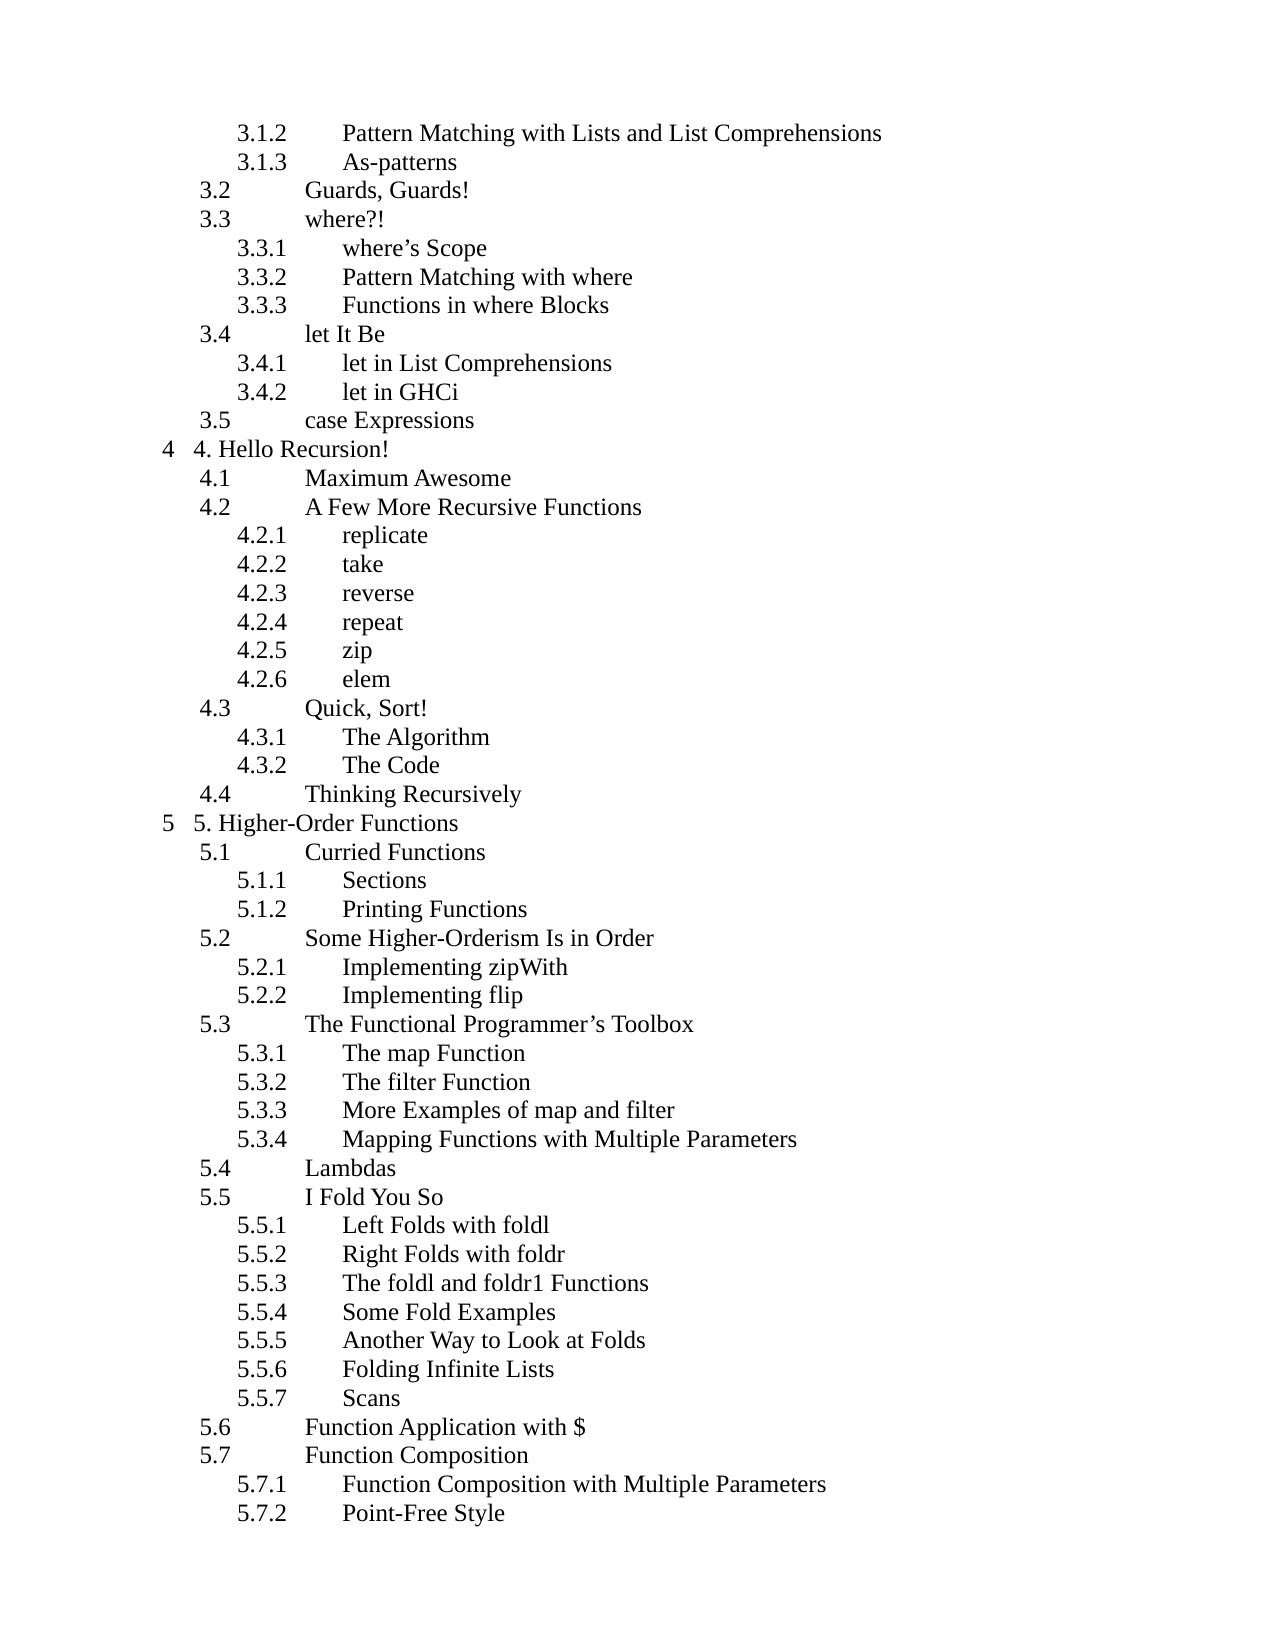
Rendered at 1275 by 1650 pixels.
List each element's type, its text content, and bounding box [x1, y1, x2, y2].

list The Algorithm [231, 722, 1157, 751]
list Pattern Matching with Lists and List Comprehensions [231, 118, 1157, 147]
list repeat [231, 607, 1157, 636]
list Function Application with $ [193, 1412, 1157, 1441]
list Implementing flip [231, 981, 1157, 1009]
list Scans [231, 1383, 1157, 1412]
list Left Folds with foldl [231, 1211, 1157, 1239]
list Right Folds with foldr [231, 1239, 1157, 1268]
list let in List Comprehensions [231, 348, 1157, 377]
list zip [231, 636, 1157, 664]
list reverse [231, 578, 1157, 607]
list Lambdas [193, 1153, 1157, 1182]
list Implementing zipWith [231, 952, 1157, 981]
list Maximum Awesome [193, 463, 1157, 492]
list Sections [231, 866, 1157, 894]
list Some Fold Examples [231, 1297, 1157, 1326]
list Pattern Matching with where [231, 262, 1157, 291]
list More Examples of map and filter [231, 1096, 1157, 1124]
list case Expressions [193, 406, 1157, 434]
list Function Composition [193, 1441, 1157, 1469]
list I Fold You So [193, 1182, 1157, 1211]
list The foldl and foldr1 Functions [231, 1268, 1157, 1297]
list 5. Higher-Order Functions [156, 808, 1157, 837]
list Quick, Sort! [193, 693, 1157, 722]
list elem [231, 664, 1157, 693]
list Functions in where Blocks [231, 291, 1157, 319]
list Guards, Guards! [193, 176, 1157, 204]
list take [231, 549, 1157, 578]
list Folding Infinite Lists [231, 1354, 1157, 1383]
list Mapping Functions with Multiple Parameters [231, 1124, 1157, 1153]
list Point-Free Style [231, 1498, 1157, 1527]
list let in GHCi [231, 377, 1157, 406]
list where’s Scope [231, 233, 1157, 262]
list The Code [231, 751, 1157, 779]
list As-patterns [231, 147, 1157, 176]
list Function Composition with Multiple Parameters [231, 1469, 1157, 1498]
list where?! [193, 204, 1157, 233]
list The Functional Programmer’s Toolbox [193, 1009, 1157, 1038]
list Another Way to Look at Folds [231, 1326, 1157, 1354]
list Curried Functions [193, 837, 1157, 866]
list replicate [231, 521, 1157, 549]
list Some Higher-Orderism Is in Order [193, 923, 1157, 952]
list 4. Hello Recursion! [156, 434, 1157, 463]
list Thinking Recursively [193, 779, 1157, 808]
list The filter Function [231, 1067, 1157, 1096]
list The map Function [231, 1038, 1157, 1067]
list let It Be [193, 319, 1157, 348]
list Printing Functions [231, 894, 1157, 923]
list A Few More Recursive Functions [193, 492, 1157, 521]
